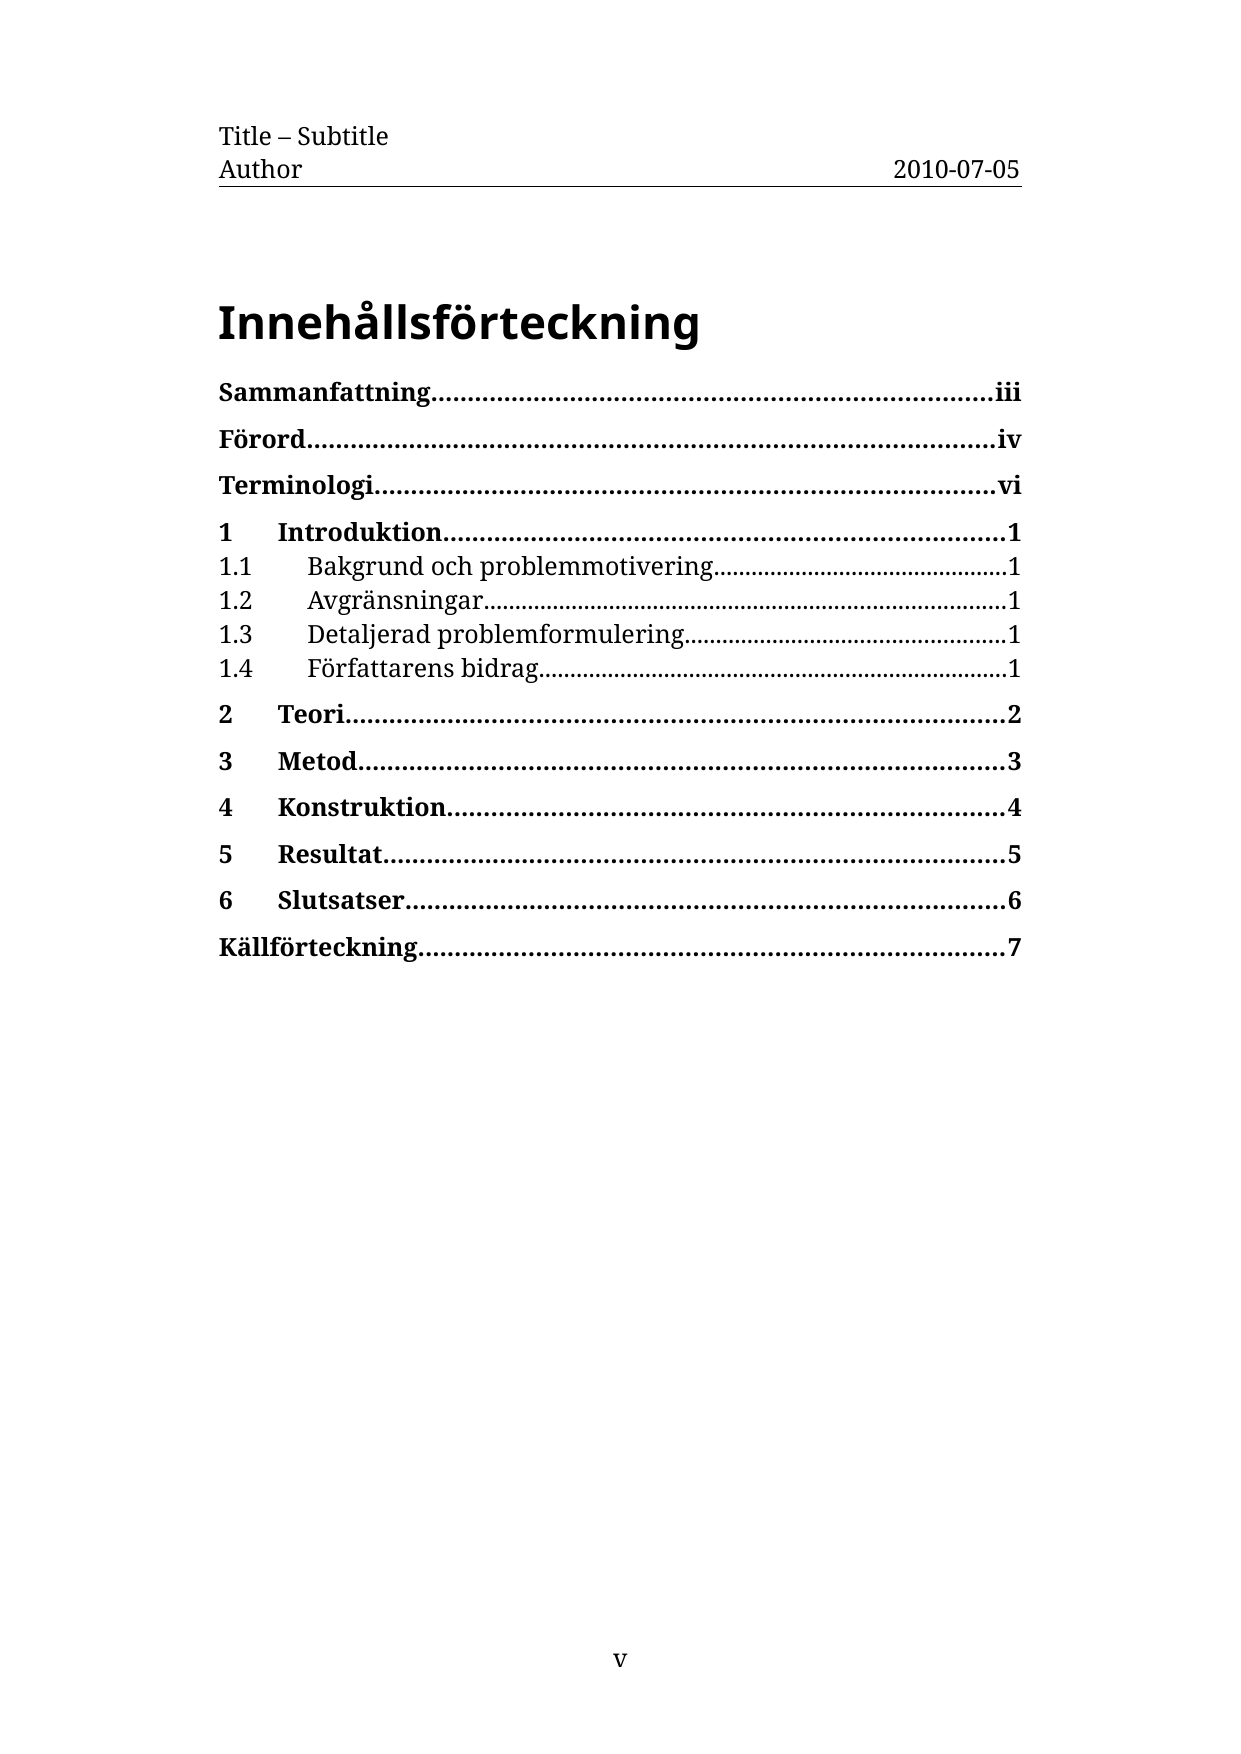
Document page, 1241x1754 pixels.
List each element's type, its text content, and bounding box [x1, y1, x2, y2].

text Terminologi vi [218, 468, 1022, 502]
text 3 Metod 3 [218, 744, 1022, 778]
text 1.1 Bakgrund och problemmotivering 1 [218, 548, 1022, 583]
text 4 Konstruktion 4 [218, 790, 1022, 824]
text 1.4 Författarens bidrag 1 [218, 651, 1022, 685]
text Källförteckning 7 [218, 929, 1022, 963]
text Sammanfattning iii [218, 375, 1022, 409]
text 2 Teori 2 [218, 697, 1022, 731]
text 5 Resultat 5 [218, 837, 1022, 871]
text 1.3 Detaljerad problemformulering 1 [218, 617, 1022, 651]
text 1.2 Avgränsningar 1 [218, 583, 1022, 617]
text 1 Introduktion 1 [218, 514, 1022, 548]
text Förord iv [218, 422, 1022, 456]
text 6 Slutsatser 6 [218, 883, 1022, 917]
subtitle Innehållsförteckning [218, 291, 1022, 353]
